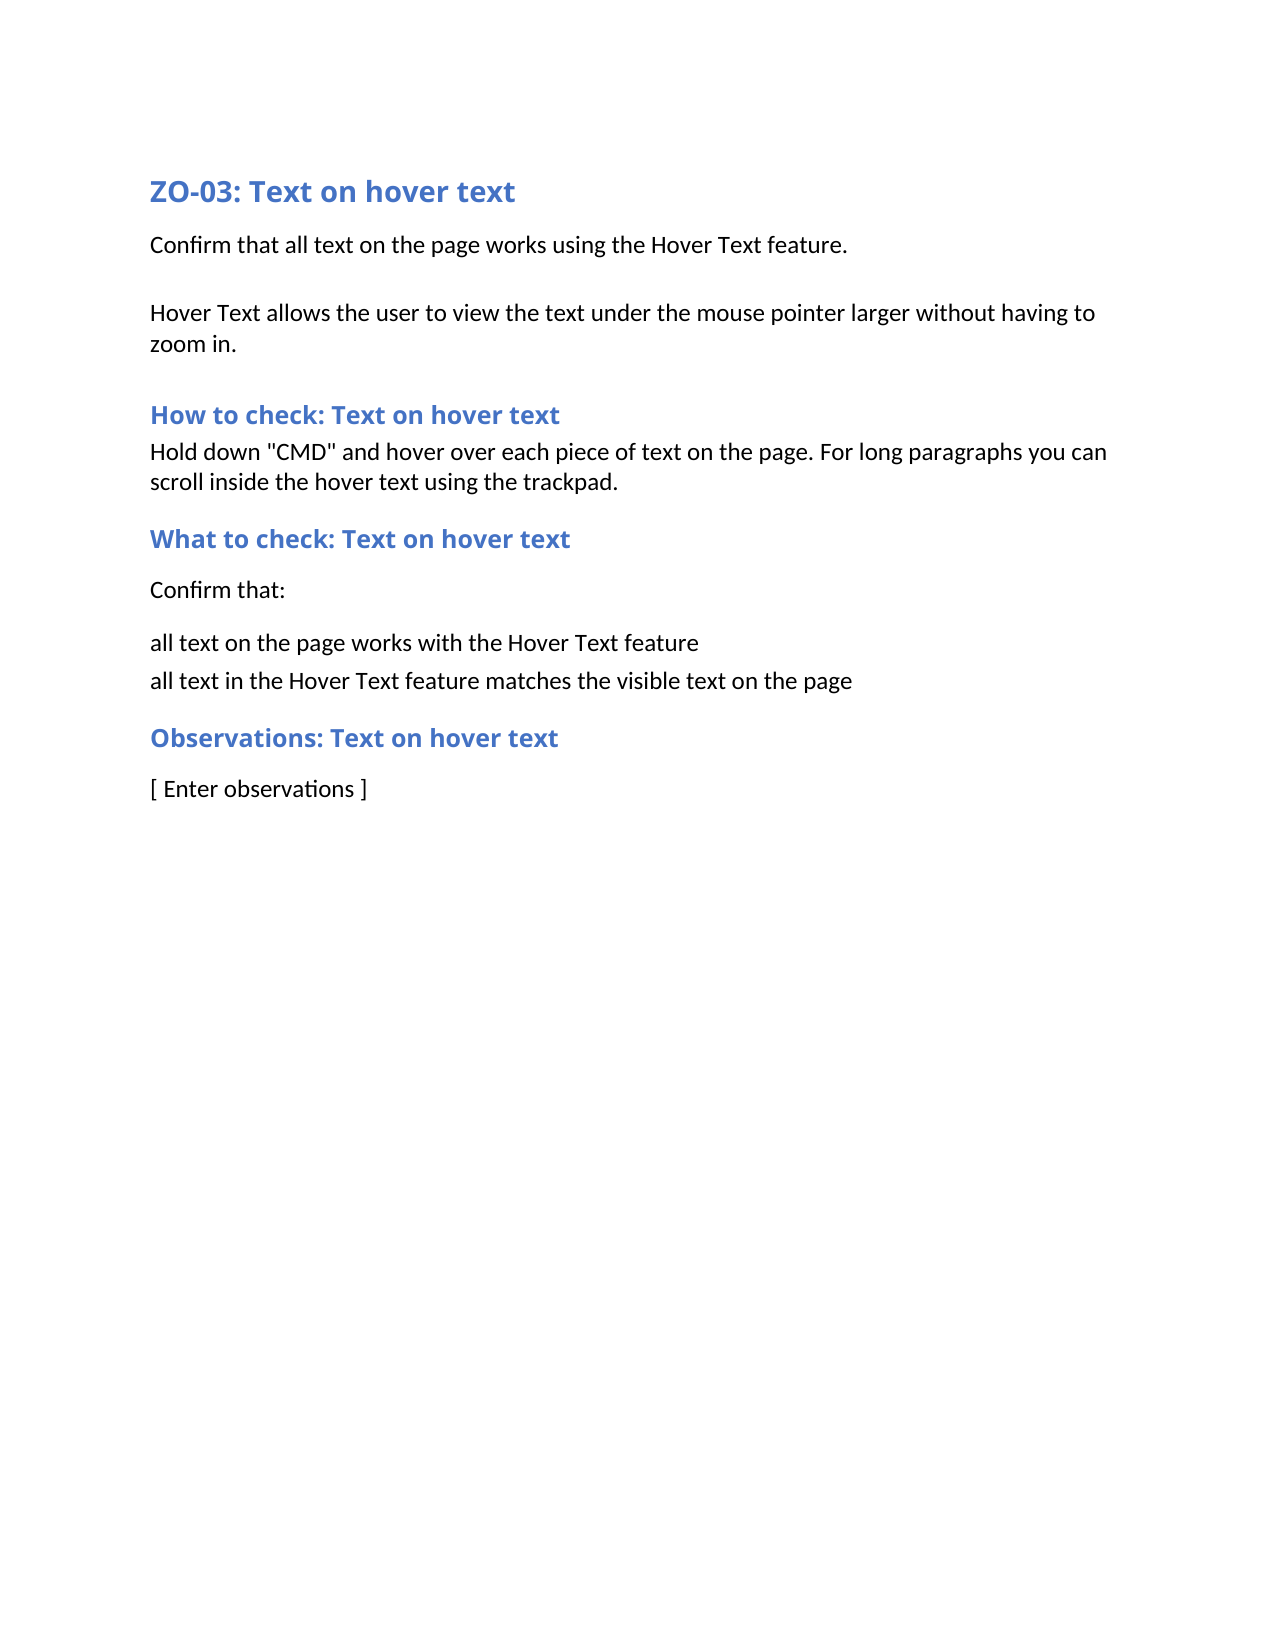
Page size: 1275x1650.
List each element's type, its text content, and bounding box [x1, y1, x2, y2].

text Confirm that: [150, 574, 1125, 605]
text all text in the Hover Text feature matches the visible text on the page [150, 665, 1125, 696]
text Confirm that all text on the page works using the Hover Text feature. [150, 229, 1125, 260]
subtitle What to check: Text on hover text [150, 521, 1125, 555]
text Hold down "CMD" and hover over each piece of text on the page. For long paragraphs you can scroll inside the hover text using the trackpad. [150, 436, 1125, 497]
subtitle ZO-03: Text on hover text [150, 171, 1125, 211]
text Hover Text allows the user to view the text under the mouse pointer larger without having to zoom in. [150, 297, 1125, 358]
text [ Enter observations ] [150, 773, 1125, 804]
text all text on the page works with the Hover Text feature [150, 627, 1125, 658]
subtitle How to check: Text on hover text [150, 398, 1125, 432]
subtitle Observations: Text on hover text [150, 720, 1125, 754]
